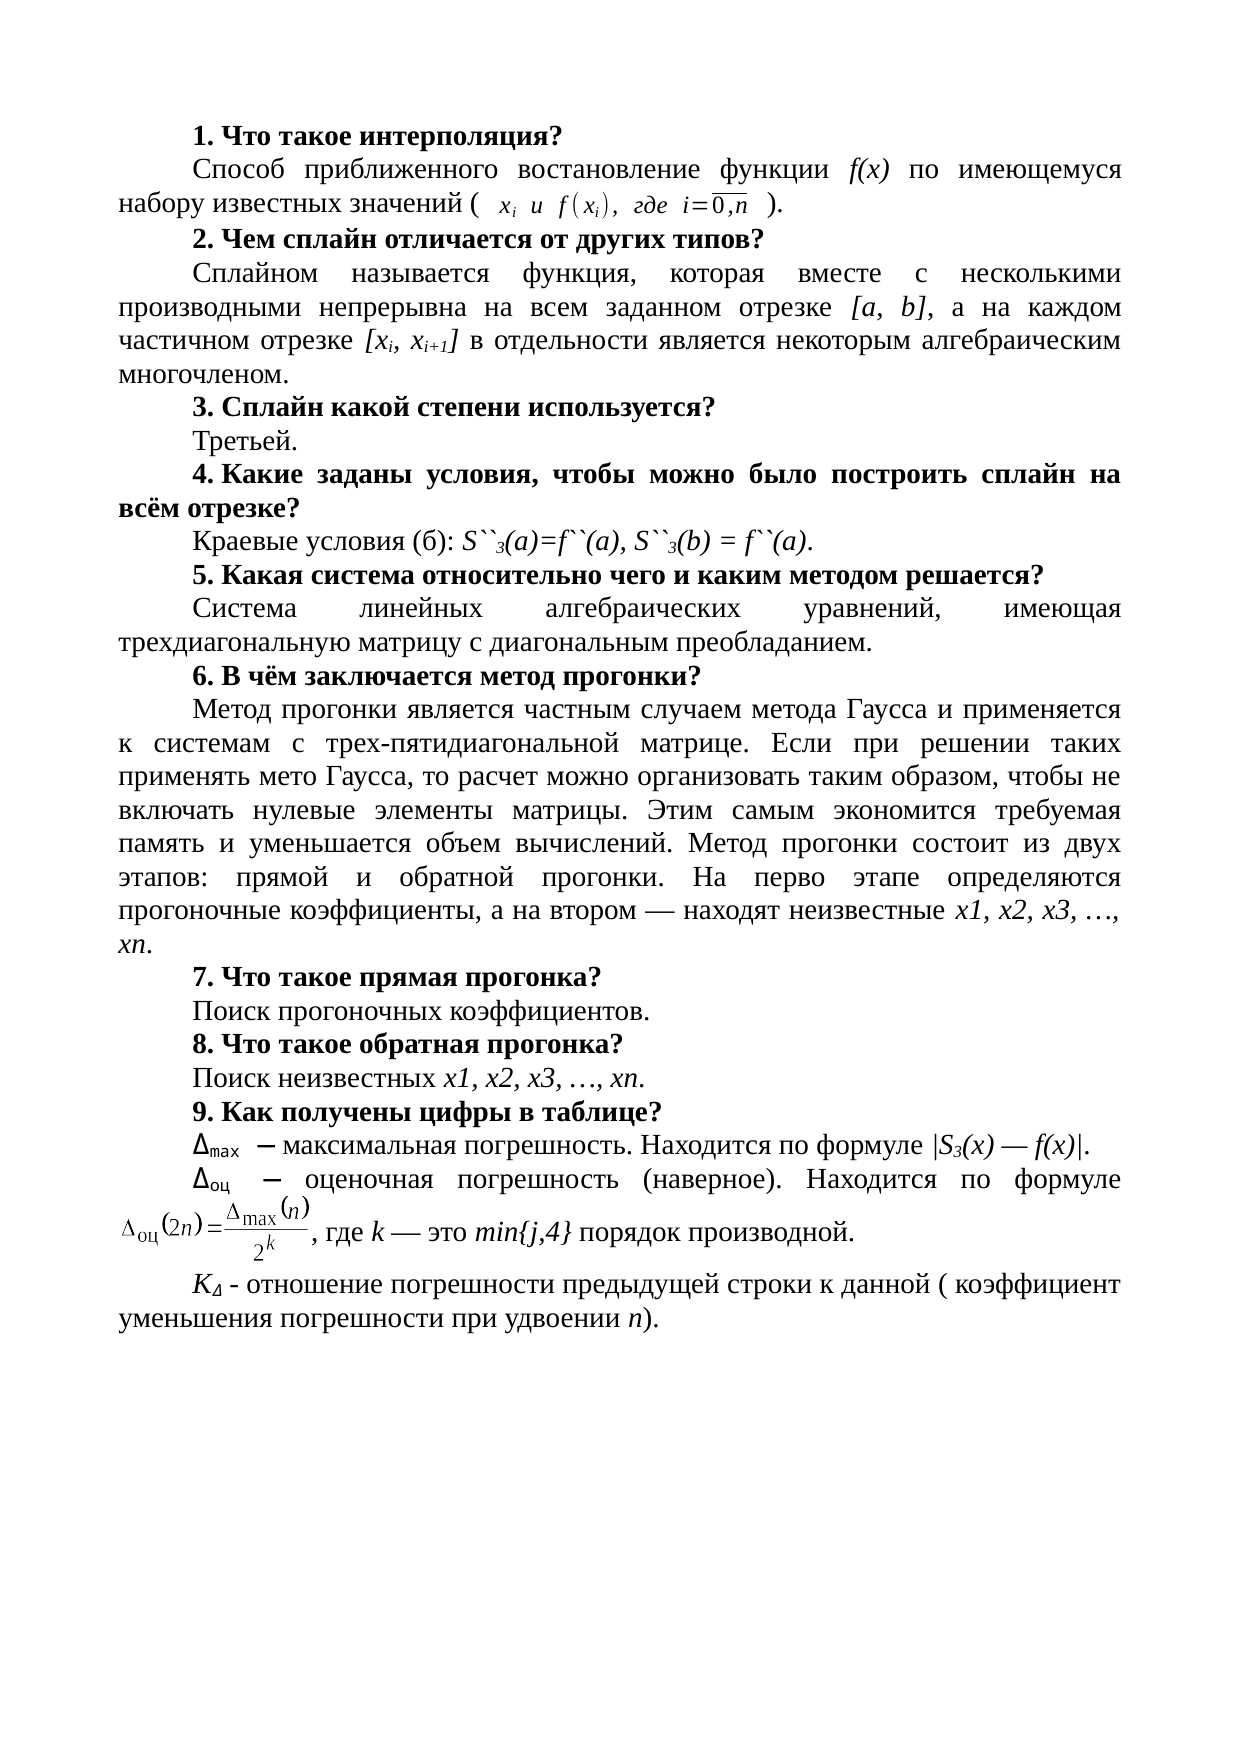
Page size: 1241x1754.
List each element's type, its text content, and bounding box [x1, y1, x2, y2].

text ∆max — максимальная погрешность. Находится по формуле |S3(x) — f(x)|. [118, 1127, 1122, 1162]
list Что такое прямая прогонка? [118, 959, 1122, 993]
text Краевые условия (б): S``3(a)=f``(a), S``3(b) = f``(a). [118, 523, 1122, 557]
list Что такое интерполяция? [118, 118, 1122, 152]
list Сплайн какой степени используется? [118, 389, 1122, 423]
text Третьей. [118, 423, 1122, 456]
list Чем сплайн отличается от других типов? [118, 222, 1122, 255]
list Как получены цифры в таблице? [118, 1094, 1122, 1127]
text Способ приближенного востановление функции f(x) по имеющемуся набору известных значений (). [118, 152, 1122, 222]
list Что такое обратная прогонка? [118, 1027, 1122, 1060]
list Какая система относительно чего и каким методом решается? [118, 557, 1122, 591]
text Метод прогонки является частным случаем метода Гаусса и применяется к системам с трех-пятидиагональной матрице. Если при решении таких применять мето Гаусса, то расчет можно организовать таким образом, чтобы не включать нулевые элементы матрицы. Этим самым экономится требуемая память и уменьшается объем вычислений. Метод прогонки состоит из двух этапов: прямой и обратной прогонки. На перво этапе определяются прогоночные коэффициенты, а на втором — находят неизвестные x1, x2, x3, …, xn. [118, 691, 1122, 959]
text Сплайном называется функция, которая вместе с несколькими производными непрерывна на всем заданном отрезке [a, b], а на каждом частичном отрезке [xi, xi+1] в отдельности является некоторым алгебраическим многочленом. [118, 255, 1122, 389]
list В чём заключается метод прогонки? [118, 658, 1122, 691]
text ∆оц — оценочная погрешность (наверное). Находится по формуле , где k — это min{j,4} порядок производной. [118, 1162, 1122, 1266]
text Поиск неизвестных x1, x2, x3, …, xn. [118, 1060, 1122, 1094]
text Система линейных алгебраических уравнений, имеющая трехдиагональную матрицу с диагональным преобладанием. [118, 591, 1122, 658]
text K∆ - отношение погрешности предыдущей строки к данной ( коэффициент уменьшения погрешности при удвоении n). [118, 1266, 1122, 1334]
list Какие заданы условия, чтобы можно было построить сплайн на всём отрезке? [118, 456, 1122, 523]
text Поиск прогоночных коэффициентов. [118, 993, 1122, 1027]
